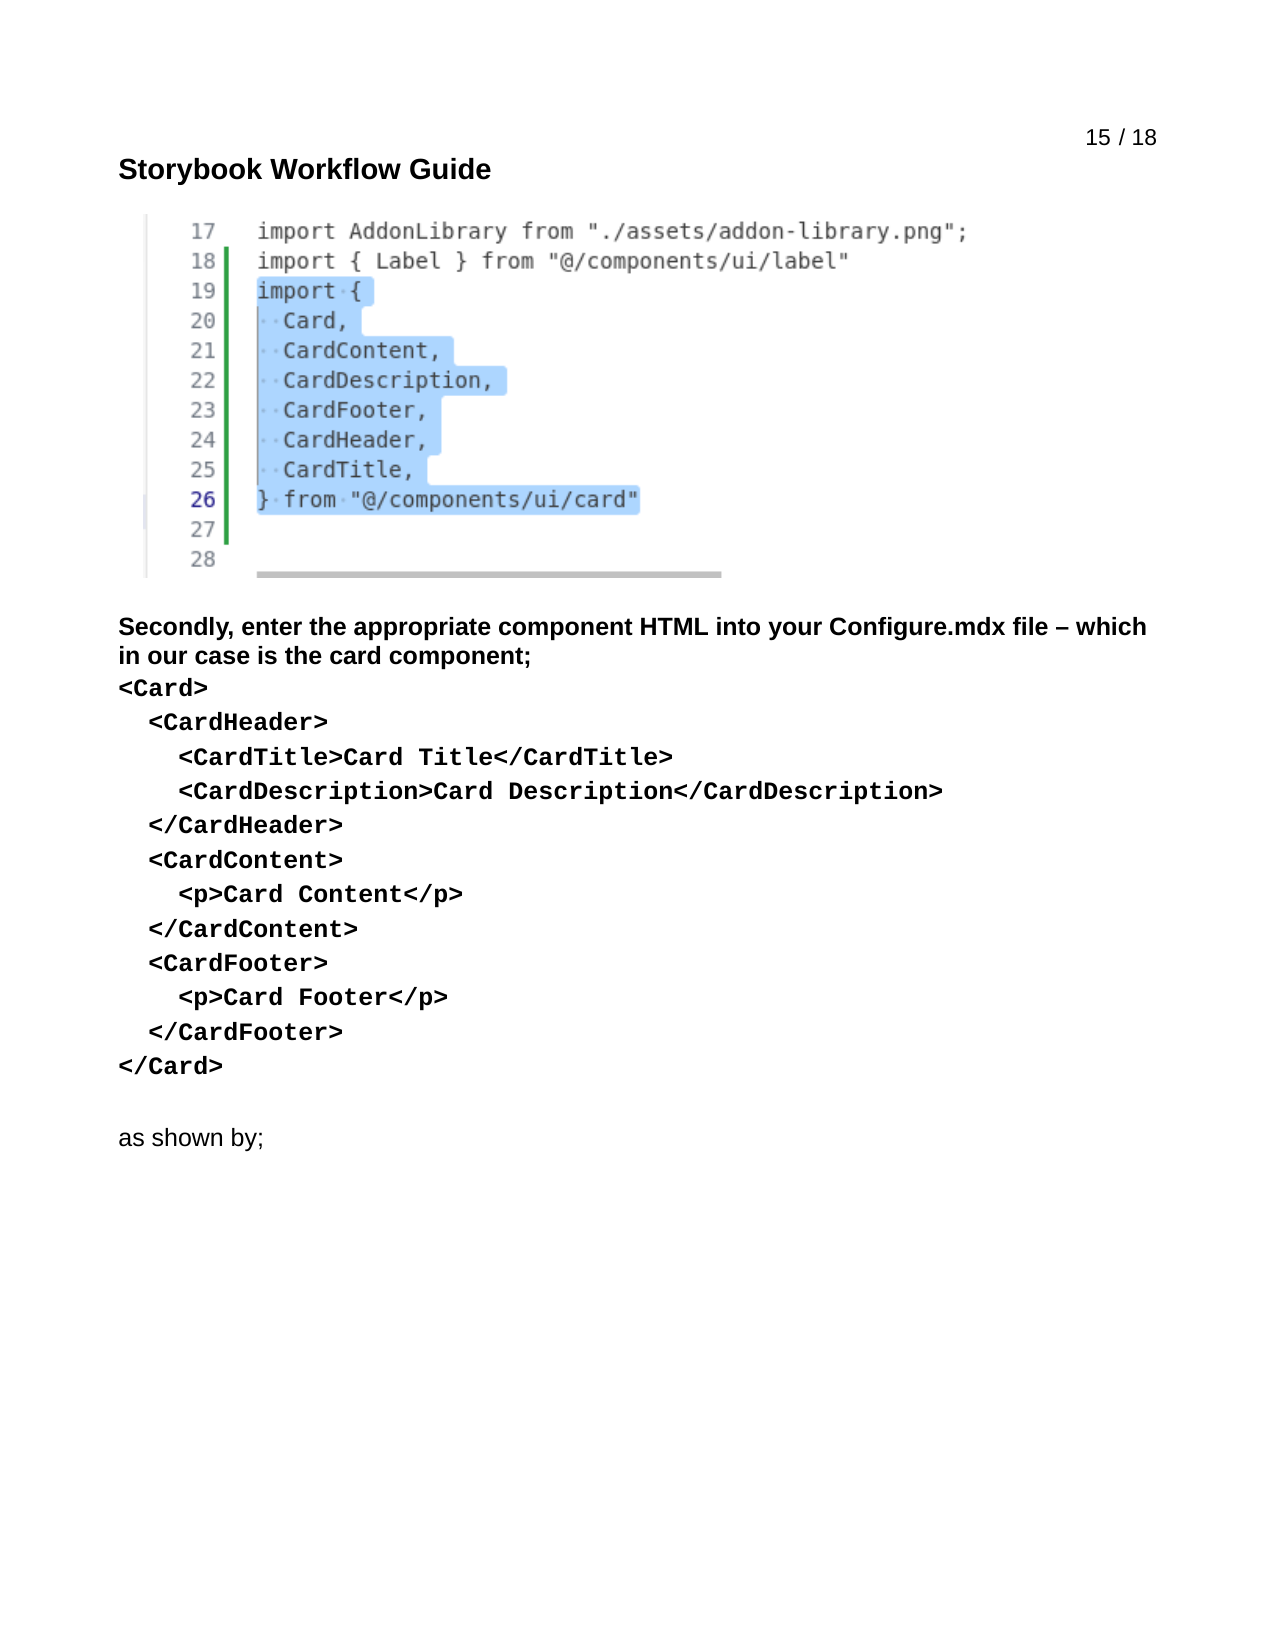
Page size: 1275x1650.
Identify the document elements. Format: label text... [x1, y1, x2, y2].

text <CardContent> [118, 847, 1157, 876]
text </CardFooter> [118, 1019, 1157, 1048]
text <CardDescription>Card Description</CardDescription> [118, 779, 1157, 807]
text <p>Card Content</p> [118, 882, 1157, 910]
text </CardContent> [118, 916, 1157, 944]
text </Card> [118, 1054, 1157, 1082]
text as shown by; [118, 1123, 1157, 1152]
text <CardFooter> [118, 951, 1157, 979]
picture [143, 214, 1133, 578]
text <Card> [118, 676, 1157, 704]
text </CardHeader> [118, 813, 1157, 841]
text <CardTitle>Card Title</CardTitle> [118, 744, 1157, 773]
text <CardHeader> [118, 710, 1157, 738]
text Secondly, enter the appropriate component HTML into your Configure.mdx file – which in our case is the card component; [118, 612, 1157, 669]
text <p>Card Footer</p> [118, 985, 1157, 1013]
